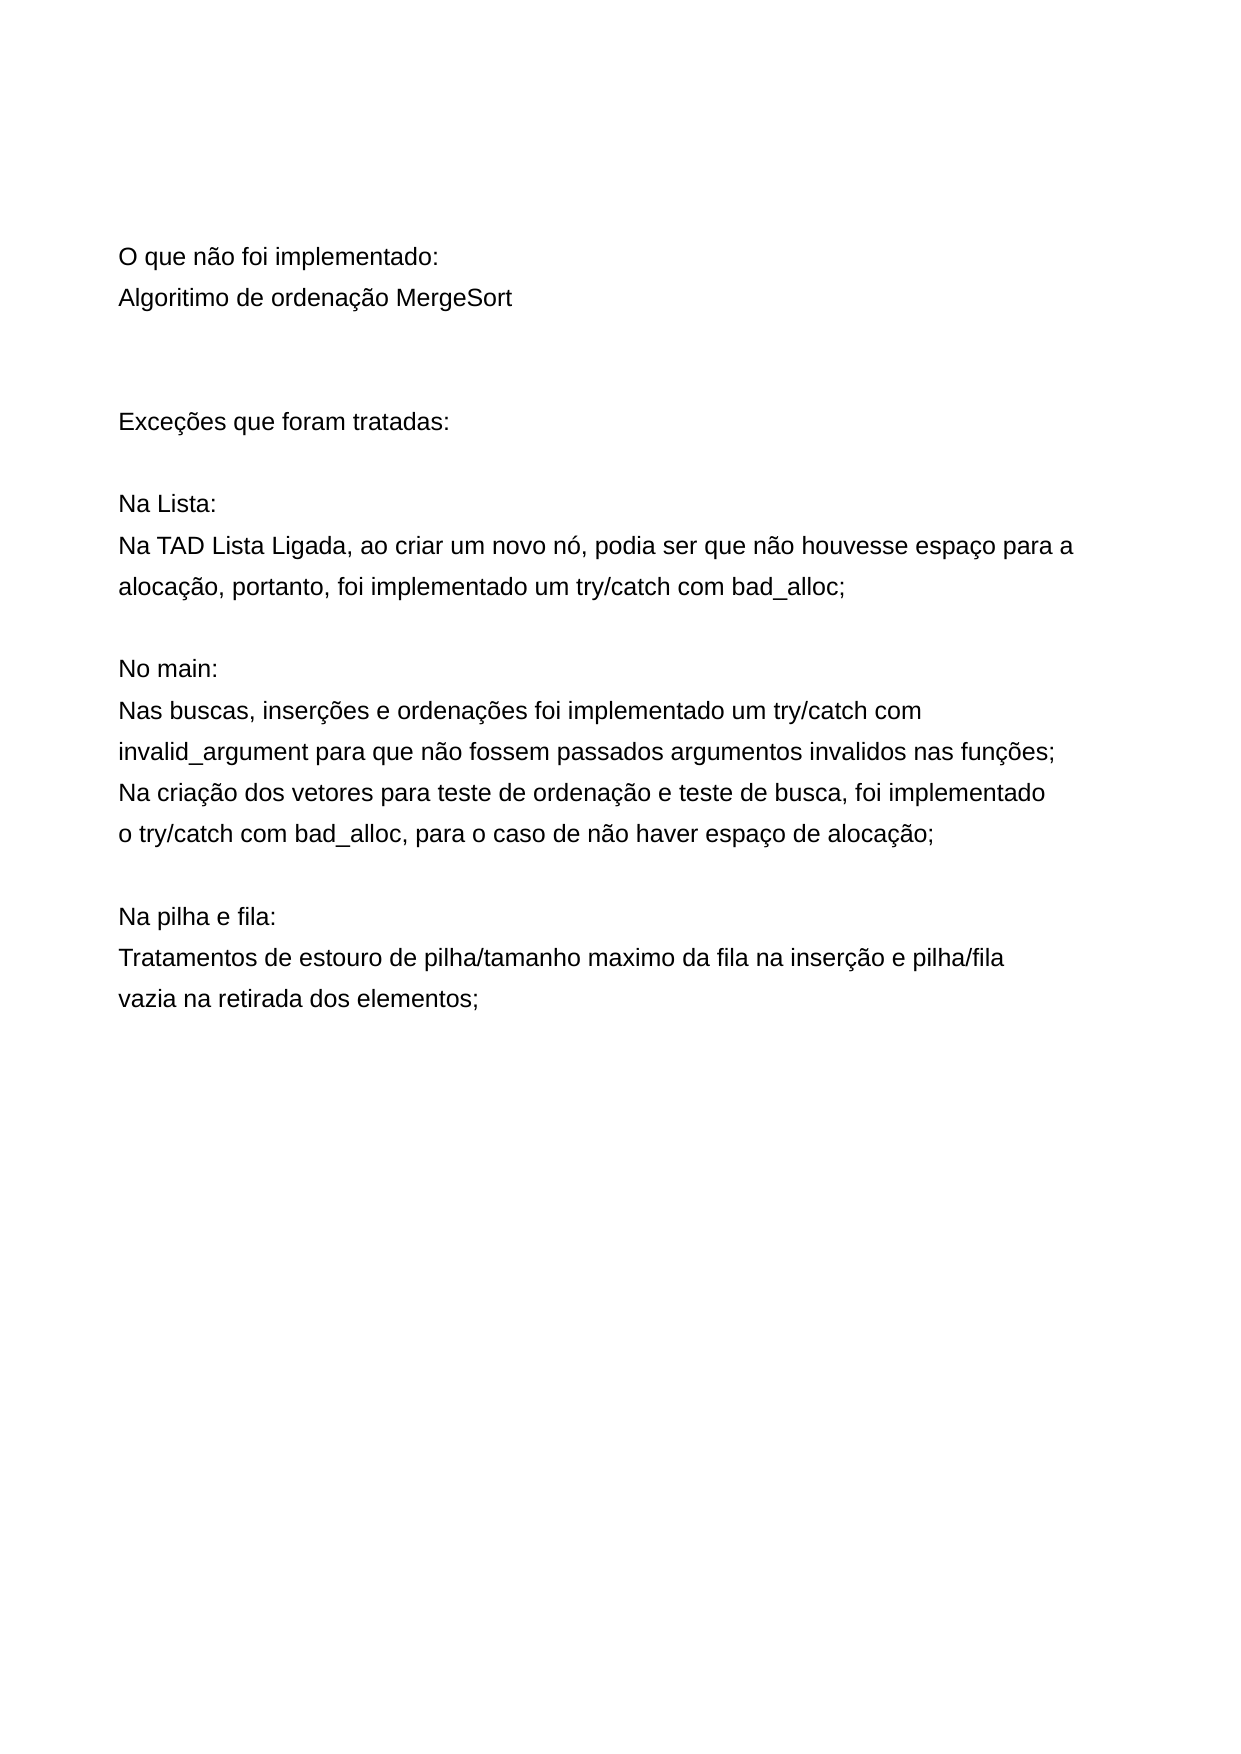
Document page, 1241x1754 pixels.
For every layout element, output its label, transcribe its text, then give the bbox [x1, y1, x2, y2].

text Na pilha e fila: [118, 902, 1122, 931]
text Nas buscas, inserções e ordenações foi implementado um try/catch com [118, 696, 1122, 724]
text Algoritimo de ordenação MergeSort [118, 283, 1122, 312]
text O que não foi implementado: [118, 242, 1122, 271]
text No main: [118, 654, 1122, 683]
text Na TAD Lista Ligada, ao criar um novo nó, podia ser que não houvesse espaço para a [118, 531, 1122, 559]
text Na Lista: [118, 489, 1122, 518]
text vazia na retirada dos elementos; [118, 984, 1122, 1013]
text Tratamentos de estouro de pilha/tamanho maximo da fila na inserção e pilha/fila [118, 943, 1122, 972]
text Exceções que foram tratadas: [118, 407, 1122, 436]
text invalid_argument para que não fossem passados argumentos invalidos nas funções; [118, 737, 1122, 766]
text Na criação dos vetores para teste de ordenação e teste de busca, foi implementado [118, 778, 1122, 807]
text alocação, portanto, foi implementado um try/catch com bad_alloc; [118, 572, 1122, 601]
text o try/catch com bad_alloc, para o caso de não haver espaço de alocação; [118, 819, 1122, 848]
